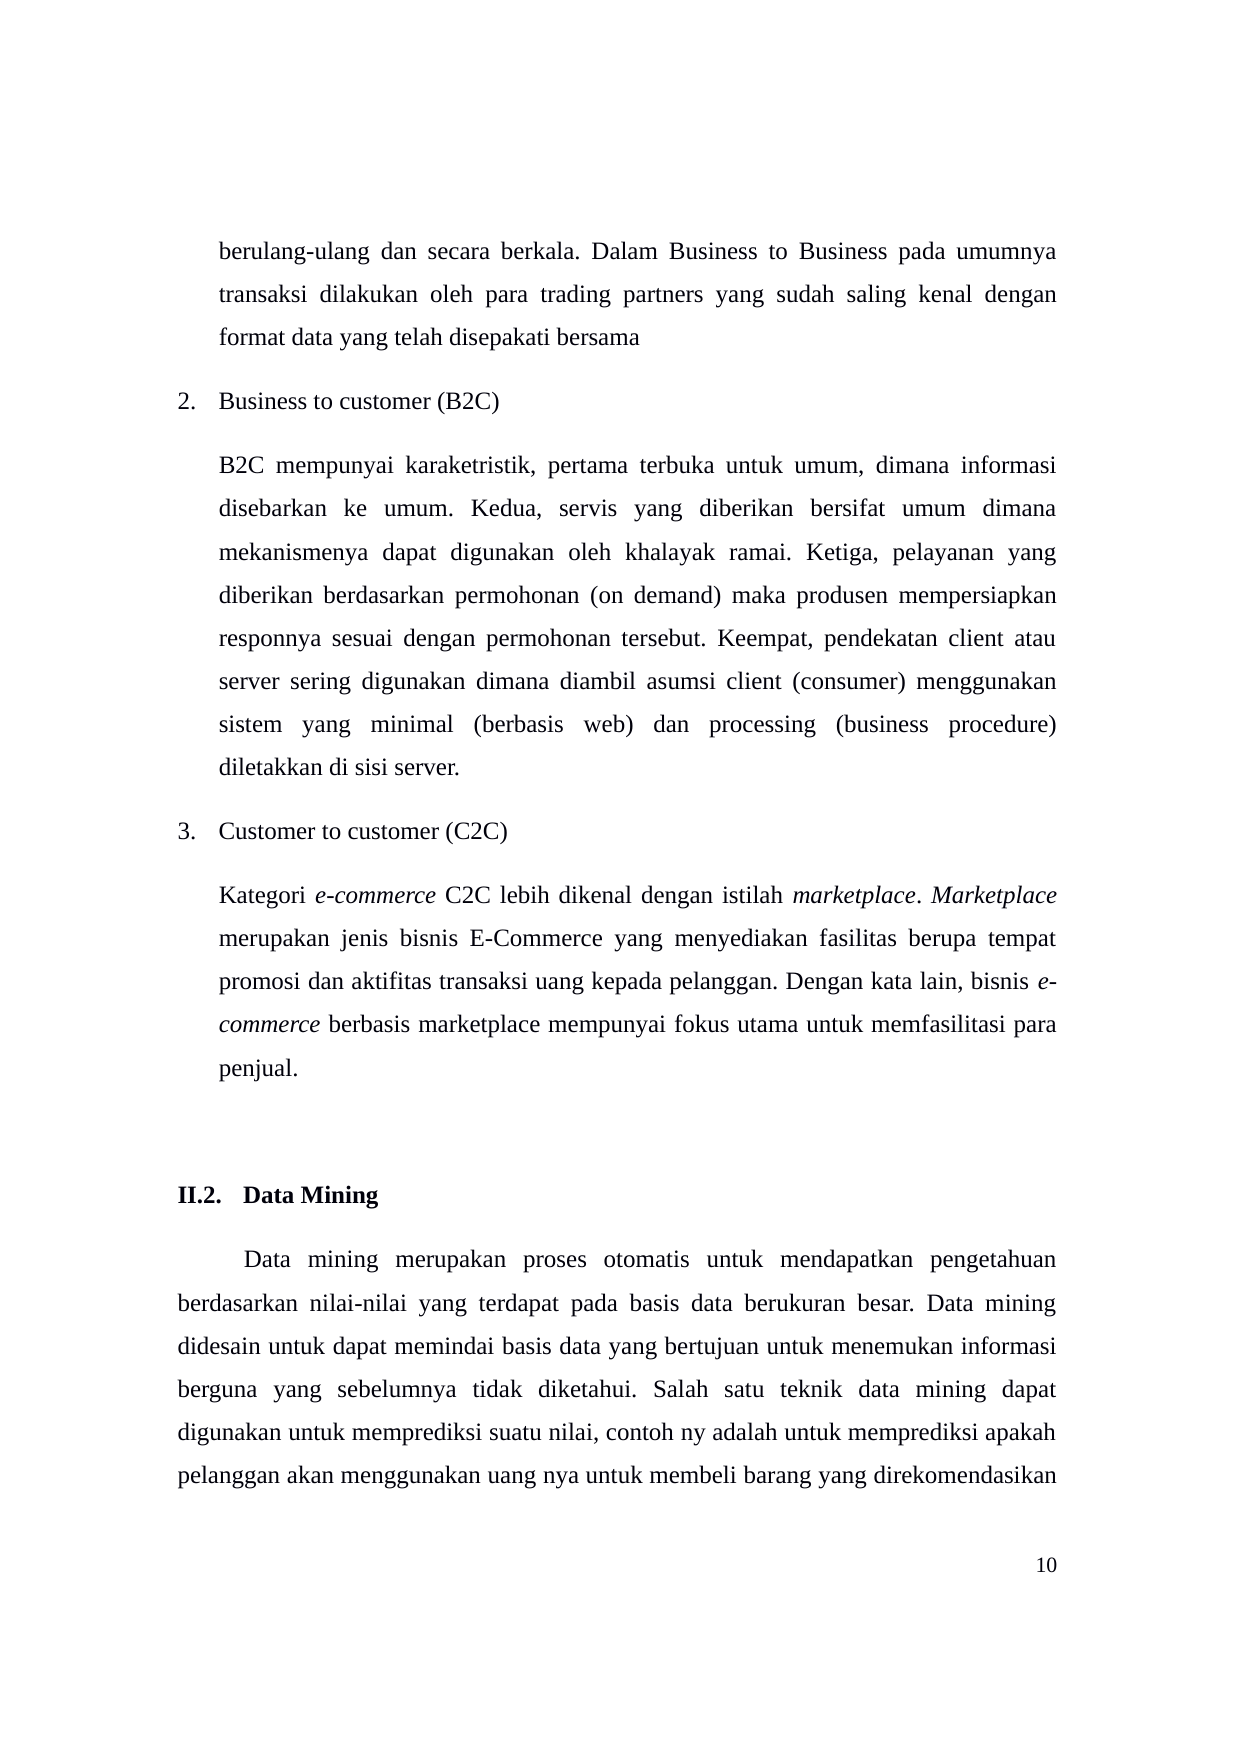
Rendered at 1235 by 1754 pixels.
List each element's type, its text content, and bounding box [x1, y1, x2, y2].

text berulang-ulang dan secara berkala. Dalam Business to Business pada umumnya transaksi dilakukan oleh para trading partners yang sudah saling kenal dengan format data yang telah disepakati bersama [218, 236, 1057, 351]
subtitle Data Mining [177, 1181, 1057, 1209]
list Customer to customer (C2C) [177, 816, 1057, 845]
text Kategori e-commerce C2C lebih dikenal dengan istilah marketplace. Marketplace merupakan jenis bisnis E-Commerce yang menyediakan fasilitas berupa tempat promosi dan aktifitas transaksi uang kepada pelanggan. Dengan kata lain, bisnis e-commerce berbasis marketplace mempunyai fokus utama untuk memfasilitasi para penjual. [218, 880, 1057, 1081]
text Data mining merupakan proses otomatis untuk mendapatkan pengetahuan berdasarkan nilai-nilai yang terdapat pada basis data berukuran besar. Data mining didesain untuk dapat memindai basis data yang bertujuan untuk menemukan informasi berguna yang sebelumnya tidak diketahui. Salah satu teknik data mining dapat digunakan untuk memprediksi suatu nilai, contoh ny adalah untuk memprediksi apakah pelanggan akan menggunakan uang nya untuk membeli barang yang direkomendasikan [177, 1244, 1057, 1489]
list Business to customer (B2C) [177, 386, 1057, 415]
text B2C mempunyai karaketristik, pertama terbuka untuk umum, dimana informasi disebarkan ke umum. Kedua, servis yang diberikan bersifat umum dimana mekanismenya dapat digunakan oleh khalayak ramai. Ketiga, pelayanan yang diberikan berdasarkan permohonan (on demand) maka produsen mempersiapkan responnya sesuai dengan permohonan tersebut. Keempat, pendekatan client atau server sering digunakan dimana diambil asumsi client (consumer) menggunakan sistem yang minimal (berbasis web) dan processing (business procedure) diletakkan di sisi server. [218, 450, 1057, 781]
